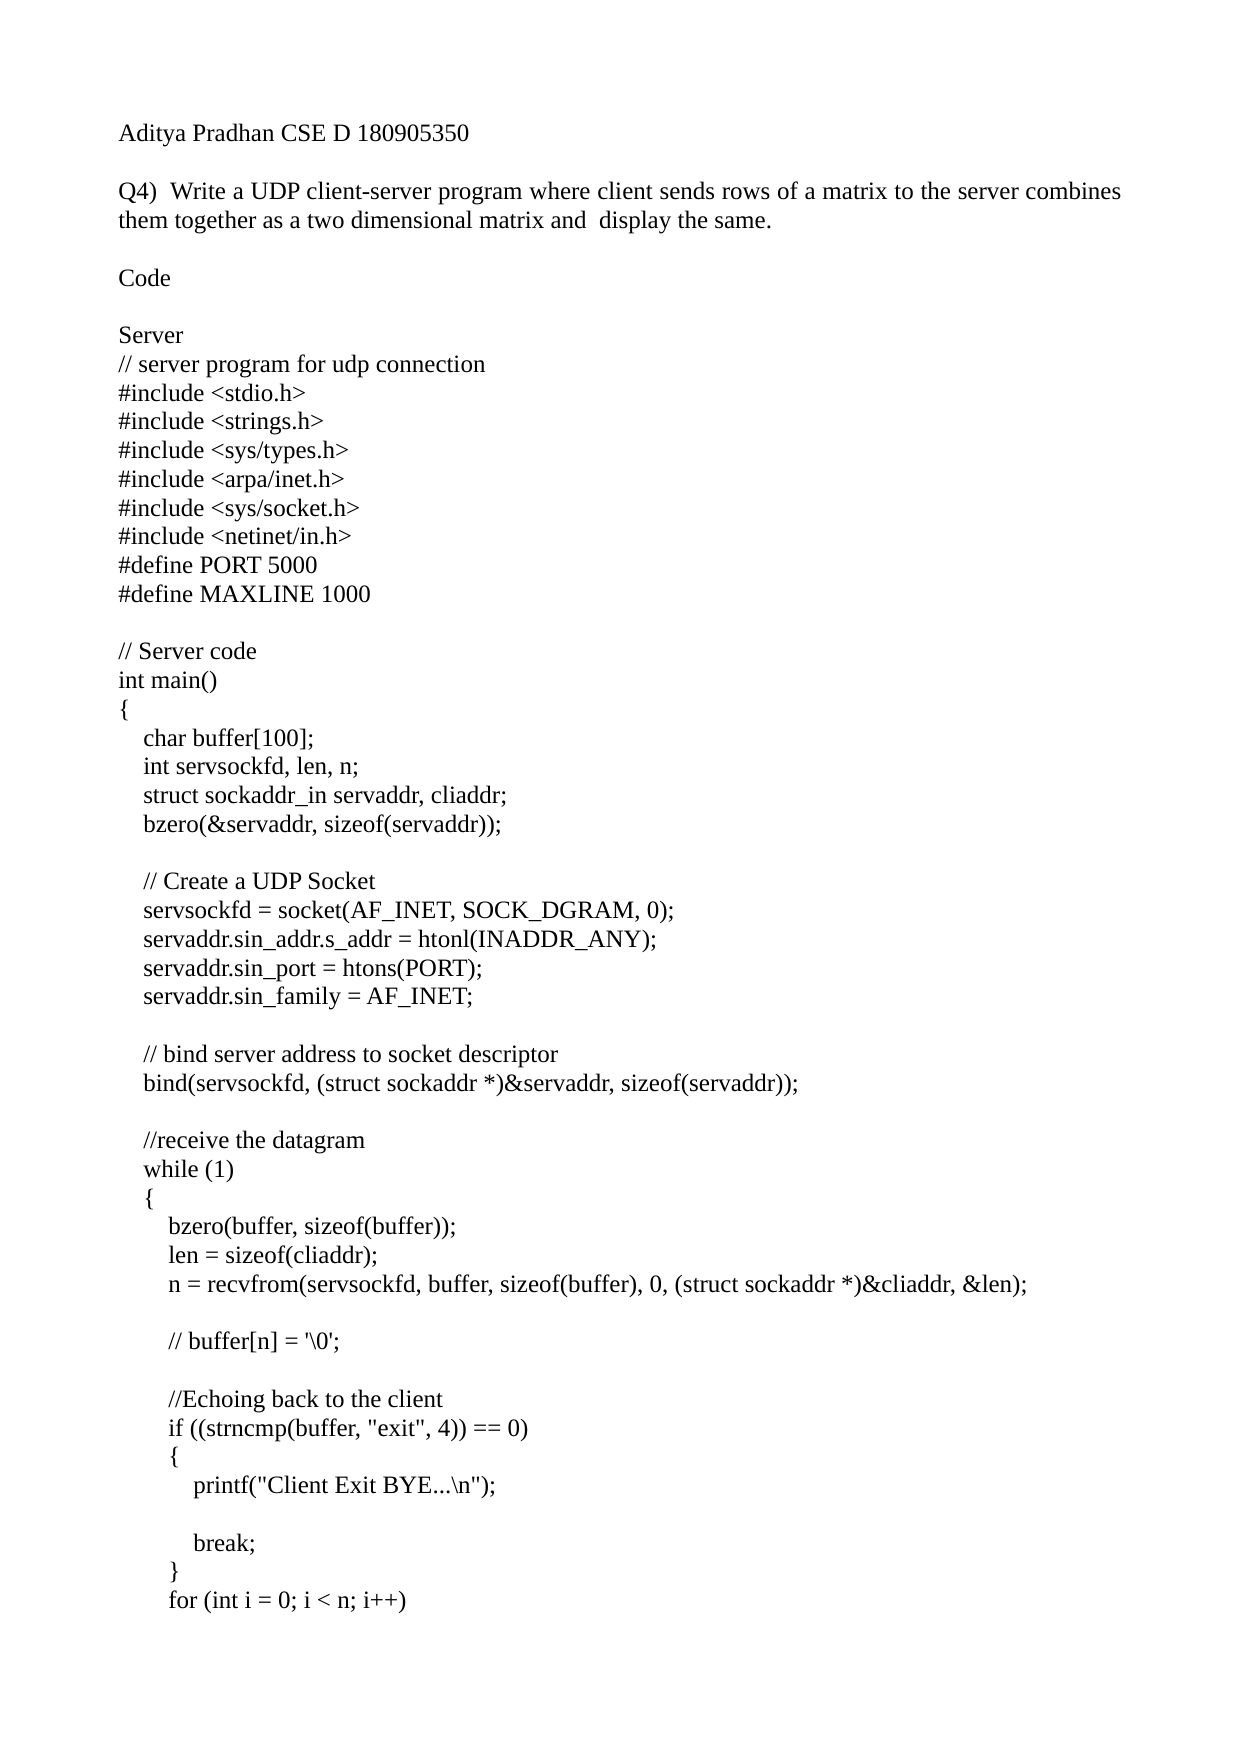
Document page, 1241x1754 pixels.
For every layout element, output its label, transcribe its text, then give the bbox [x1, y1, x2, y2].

text //receive the datagram [118, 1125, 1122, 1154]
text // Server code [118, 636, 1122, 665]
text servaddr.sin_port = htons(PORT); [118, 953, 1122, 981]
text { [118, 1441, 1122, 1470]
text #include <stdio.h> [118, 378, 1122, 406]
text struct sockaddr_in servaddr, cliaddr; [118, 780, 1122, 809]
text Code [118, 263, 1122, 291]
text break; [118, 1528, 1122, 1556]
text bzero(&servaddr, sizeof(servaddr)); [118, 809, 1122, 838]
text bzero(buffer, sizeof(buffer)); [118, 1211, 1122, 1240]
text #include <arpa/inet.h> [118, 464, 1122, 493]
text for (int i = 0; i < n; i++) [118, 1585, 1122, 1614]
text #include <sys/types.h> [118, 435, 1122, 464]
text int main() [118, 665, 1122, 694]
text servaddr.sin_family = AF_INET; [118, 981, 1122, 1010]
text servsockfd = socket(AF_INET, SOCK_DGRAM, 0); [118, 895, 1122, 924]
text #include <netinet/in.h> [118, 521, 1122, 550]
text #include <sys/socket.h> [118, 493, 1122, 521]
text { [118, 1183, 1122, 1211]
text Server [118, 320, 1122, 349]
text //Echoing back to the client [118, 1384, 1122, 1413]
text } [118, 1556, 1122, 1585]
text Q4) Write a UDP client-server program where client sends rows of a matrix to the server combines them together as a two dimensional matrix and display the same. [118, 176, 1122, 234]
text // Create a UDP Socket [118, 866, 1122, 895]
text #define PORT 5000 [118, 550, 1122, 579]
text { [118, 694, 1122, 723]
text n = recvfrom(servsockfd, buffer, sizeof(buffer), 0, (struct sockaddr *)&cliaddr, &len); [118, 1269, 1122, 1298]
text bind(servsockfd, (struct sockaddr *)&servaddr, sizeof(servaddr)); [118, 1068, 1122, 1096]
text char buffer[100]; [118, 723, 1122, 751]
text servaddr.sin_addr.s_addr = htonl(INADDR_ANY); [118, 924, 1122, 953]
text // buffer[n] = '\0'; [118, 1326, 1122, 1355]
text #include <strings.h> [118, 406, 1122, 435]
text // server program for udp connection [118, 349, 1122, 378]
text len = sizeof(cliaddr); [118, 1240, 1122, 1269]
text int servsockfd, len, n; [118, 751, 1122, 780]
text if ((strncmp(buffer, "exit", 4)) == 0) [118, 1413, 1122, 1441]
text // bind server address to socket descriptor [118, 1039, 1122, 1068]
text #define MAXLINE 1000 [118, 579, 1122, 608]
text while (1) [118, 1154, 1122, 1183]
text printf("Client Exit BYE...\n"); [118, 1470, 1122, 1499]
